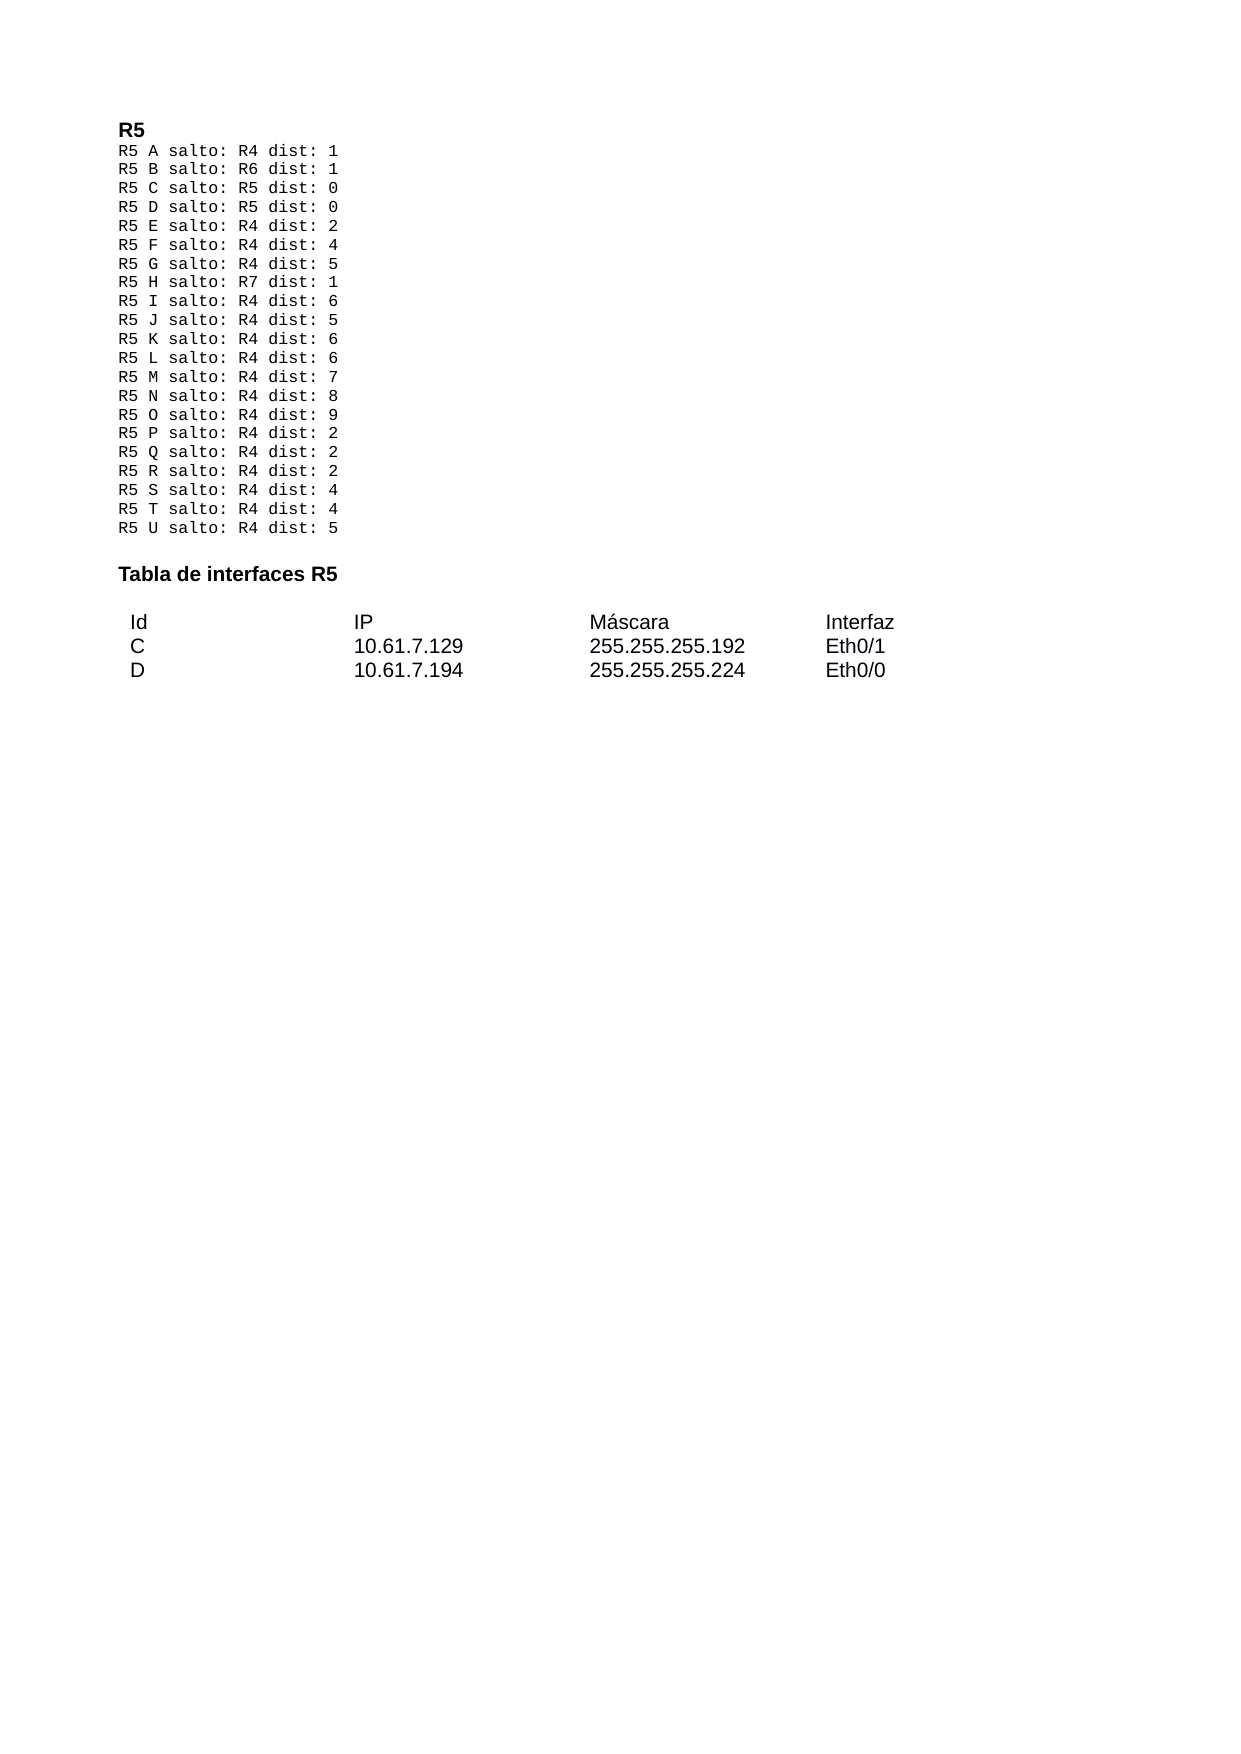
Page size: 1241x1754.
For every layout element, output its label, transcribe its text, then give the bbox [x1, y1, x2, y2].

table_cell C [119, 634, 342, 658]
text R5 B salto: R6 dist: 1 [118, 161, 1122, 180]
text R5 D salto: R5 dist: 0 [118, 199, 1122, 217]
text R5 S salto: R4 dist: 4 [118, 481, 1122, 500]
table_cell 255.255.255.224 [578, 658, 814, 682]
text R5 J salto: R4 dist: 5 [118, 312, 1122, 331]
text R5 M salto: R4 dist: 7 [118, 368, 1122, 387]
text R5 P salto: R4 dist: 2 [118, 425, 1122, 444]
table_cell D [119, 658, 342, 682]
table_cell 10.61.7.129 [342, 634, 578, 658]
table_cell Eth0/1 [814, 634, 1050, 658]
text R5 R salto: R4 dist: 2 [118, 463, 1122, 481]
text R5 [118, 118, 1122, 142]
text R5 Q salto: R4 dist: 2 [118, 444, 1122, 463]
text R5 T salto: R4 dist: 4 [118, 500, 1122, 519]
text R5 H salto: R7 dist: 1 [118, 274, 1122, 293]
table_cell 10.61.7.194 [342, 658, 578, 682]
table_header Máscara [578, 610, 814, 634]
text R5 L salto: R4 dist: 6 [118, 349, 1122, 368]
text R5 A salto: R4 dist: 1 [118, 142, 1122, 161]
text R5 K salto: R4 dist: 6 [118, 331, 1122, 349]
text R5 E salto: R4 dist: 2 [118, 217, 1122, 236]
text Tabla de interfaces R5 [118, 562, 1122, 586]
text R5 F salto: R4 dist: 4 [118, 236, 1122, 255]
table_cell Eth0/0 [814, 658, 1050, 682]
text R5 I salto: R4 dist: 6 [118, 293, 1122, 312]
text R5 N salto: R4 dist: 8 [118, 387, 1122, 406]
text R5 O salto: R4 dist: 9 [118, 406, 1122, 425]
table_header Id [119, 610, 342, 634]
text R5 C salto: R5 dist: 0 [118, 180, 1122, 199]
text R5 U salto: R4 dist: 5 [118, 519, 1122, 538]
table_header IP [342, 610, 578, 634]
table_cell 255.255.255.192 [578, 634, 814, 658]
text R5 G salto: R4 dist: 5 [118, 255, 1122, 274]
table_header Interfaz [814, 610, 1050, 634]
